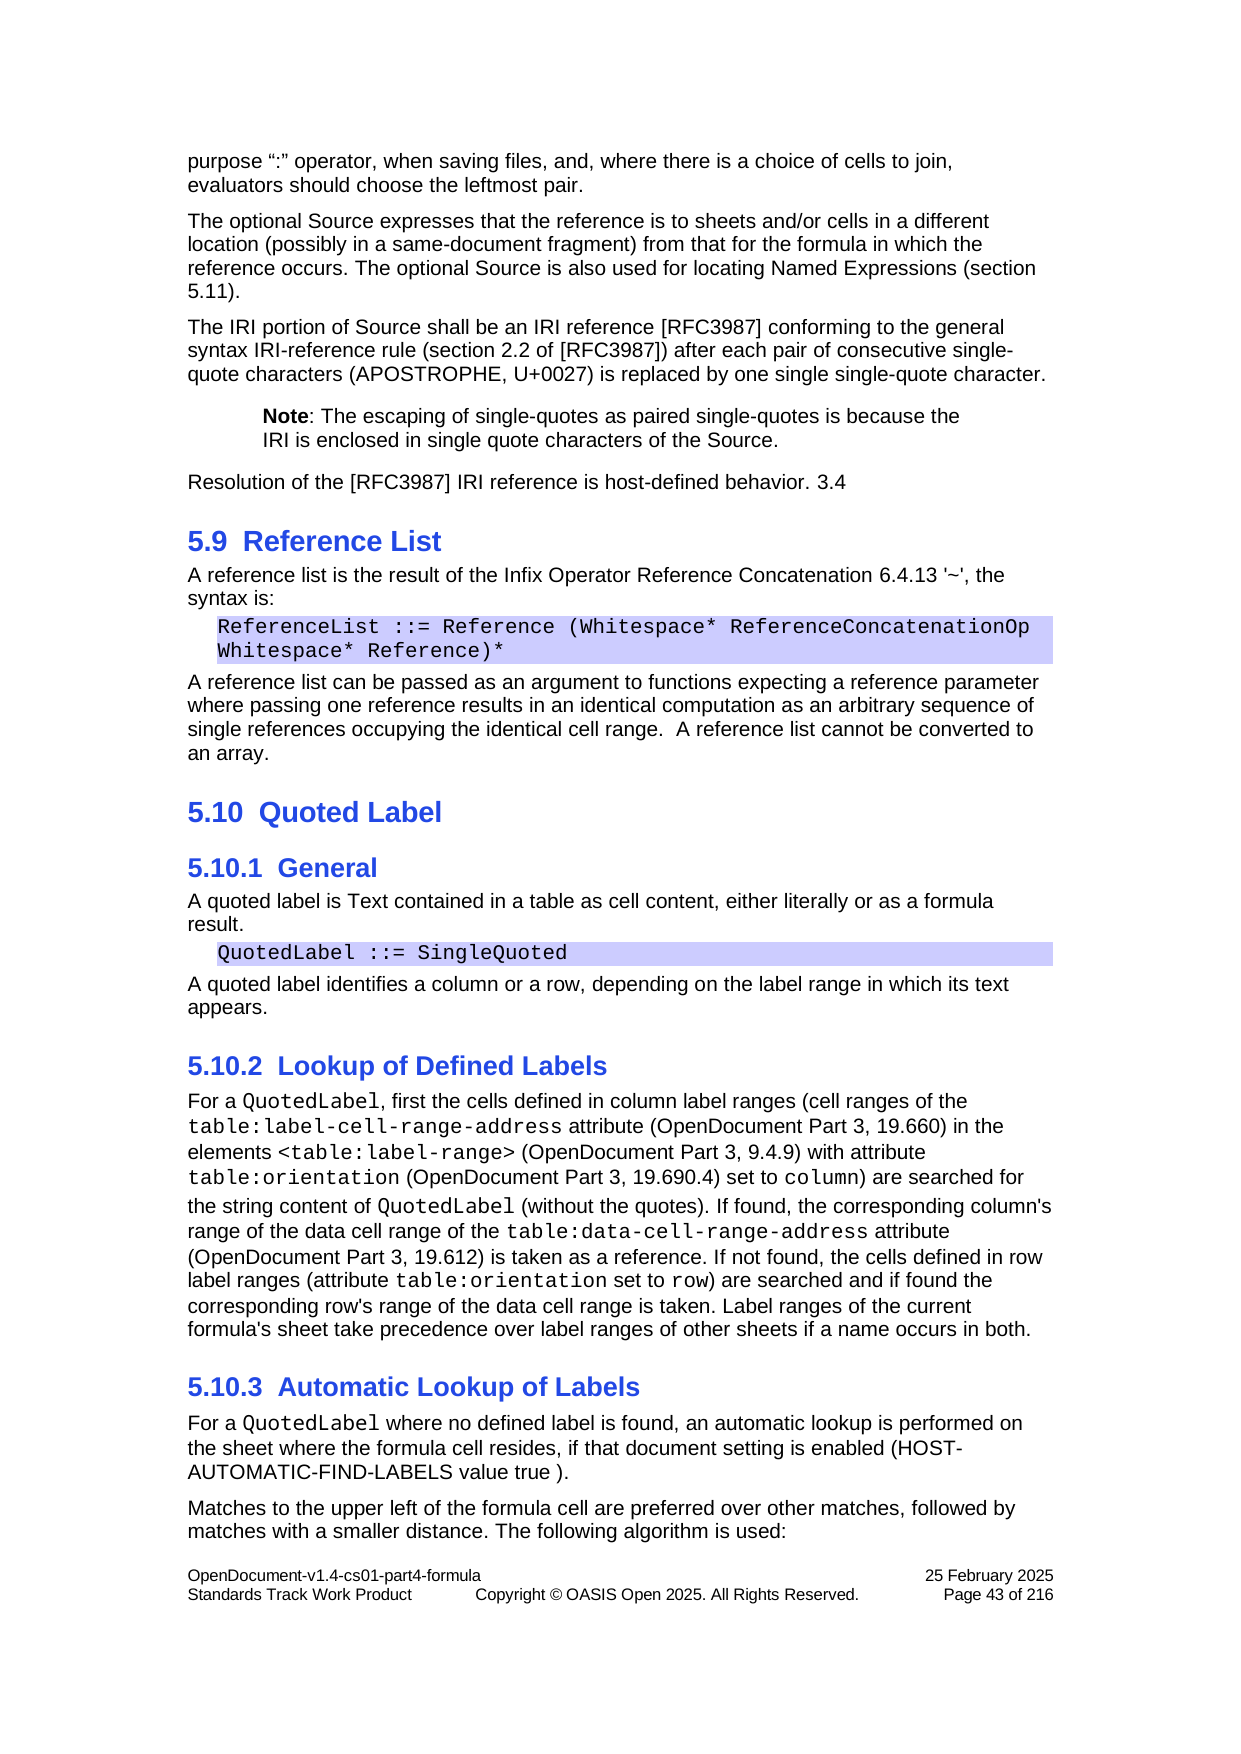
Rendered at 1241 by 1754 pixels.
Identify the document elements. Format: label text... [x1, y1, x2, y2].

text QuotedLabel ::= SingleQuoted [217, 942, 1053, 966]
subtitle Quoted Label [187, 796, 1053, 828]
text For a QuotedLabel, first the cells defined in column label ranges (cell ranges of the table:label-cell-range-address attribute (OpenDocument Part 3, 19.660) in the elements <table:label-range> (OpenDocument Part 3, 9.4.9) with attribute table:orientation (OpenDocument Part 3, 19.690.4) set to column) are searched for the string content of QuotedLabel (without the quotes). If found, the corresponding column's range of the data cell range of the table:data-cell-range-address attribute (OpenDocument Part 3, 19.612) is taken as a reference. If not found, the cells defined in row label ranges (attribute table:orientation set to row) are searched and if found the corresponding row's range of the data cell range is taken. Label ranges of the current formula's sheet take precedence over label ranges of other sheets if a name occurs in both. [187, 1086, 1053, 1341]
text A quoted label identifies a column or a row, depending on the label range in which its text appears. [187, 972, 1053, 1019]
text Matches to the upper left of the formula cell are preferred over other matches, followed by matches with a smaller distance. The following algorithm is used: [187, 1496, 1053, 1543]
subtitle Reference List [187, 525, 1053, 557]
text purpose “:” operator, when saving files, and, where there is a choice of cells to join, evaluators should choose the leftmost pair. [187, 150, 1053, 197]
subtitle Automatic Lookup of Labels [187, 1372, 1053, 1402]
text For a QuotedLabel where no defined label is found, an automatic lookup is performed on the sheet where the formula cell resides, if that document setting is enabled (HOST-AUTOMATIC-FIND-LABELS value true ). [187, 1408, 1053, 1484]
subtitle General [187, 853, 1053, 883]
text A reference list can be passed as an argument to functions expecting a reference parameter where passing one reference results in an identical computation as an arbitrary sequence of single references occupying the identical cell range. A reference list cannot be converted to an array. [187, 670, 1053, 764]
text Resolution of the [RFC3987] IRI reference is host-defined behavior. 3.4 [187, 470, 1053, 494]
text A quoted label is Text contained in a table as cell content, either literally or as a formula result. [187, 889, 1053, 936]
subtitle Lookup of Defined Labels [187, 1050, 1053, 1080]
text ReferenceList ::= Reference (Whitespace* ReferenceConcatenationOp Whitespace* Reference)* [217, 616, 1053, 664]
text A reference list is the result of the Infix Operator Reference Concatenation 6.4.13 '~', the syntax is: [187, 563, 1053, 610]
text The IRI portion of Source shall be an IRI reference [RFC3987] conforming to the general syntax IRI-reference rule (section 2.2 of [RFC3987]) after each pair of consecutive single-quote characters (APOSTROPHE, U+0027) is replaced by one single single-quote character. [187, 315, 1053, 386]
text The optional Source expresses that the reference is to sheets and/or cells in a different location (possibly in a same-document fragment) from that for the formula in which the reference occurs. The optional Source is also used for locating Named Expressions (section 5.11). [187, 209, 1053, 303]
text Note: The escaping of single-quotes as paired single-quotes is because the IRI is enclosed in single quote characters of the Source. [262, 404, 978, 452]
